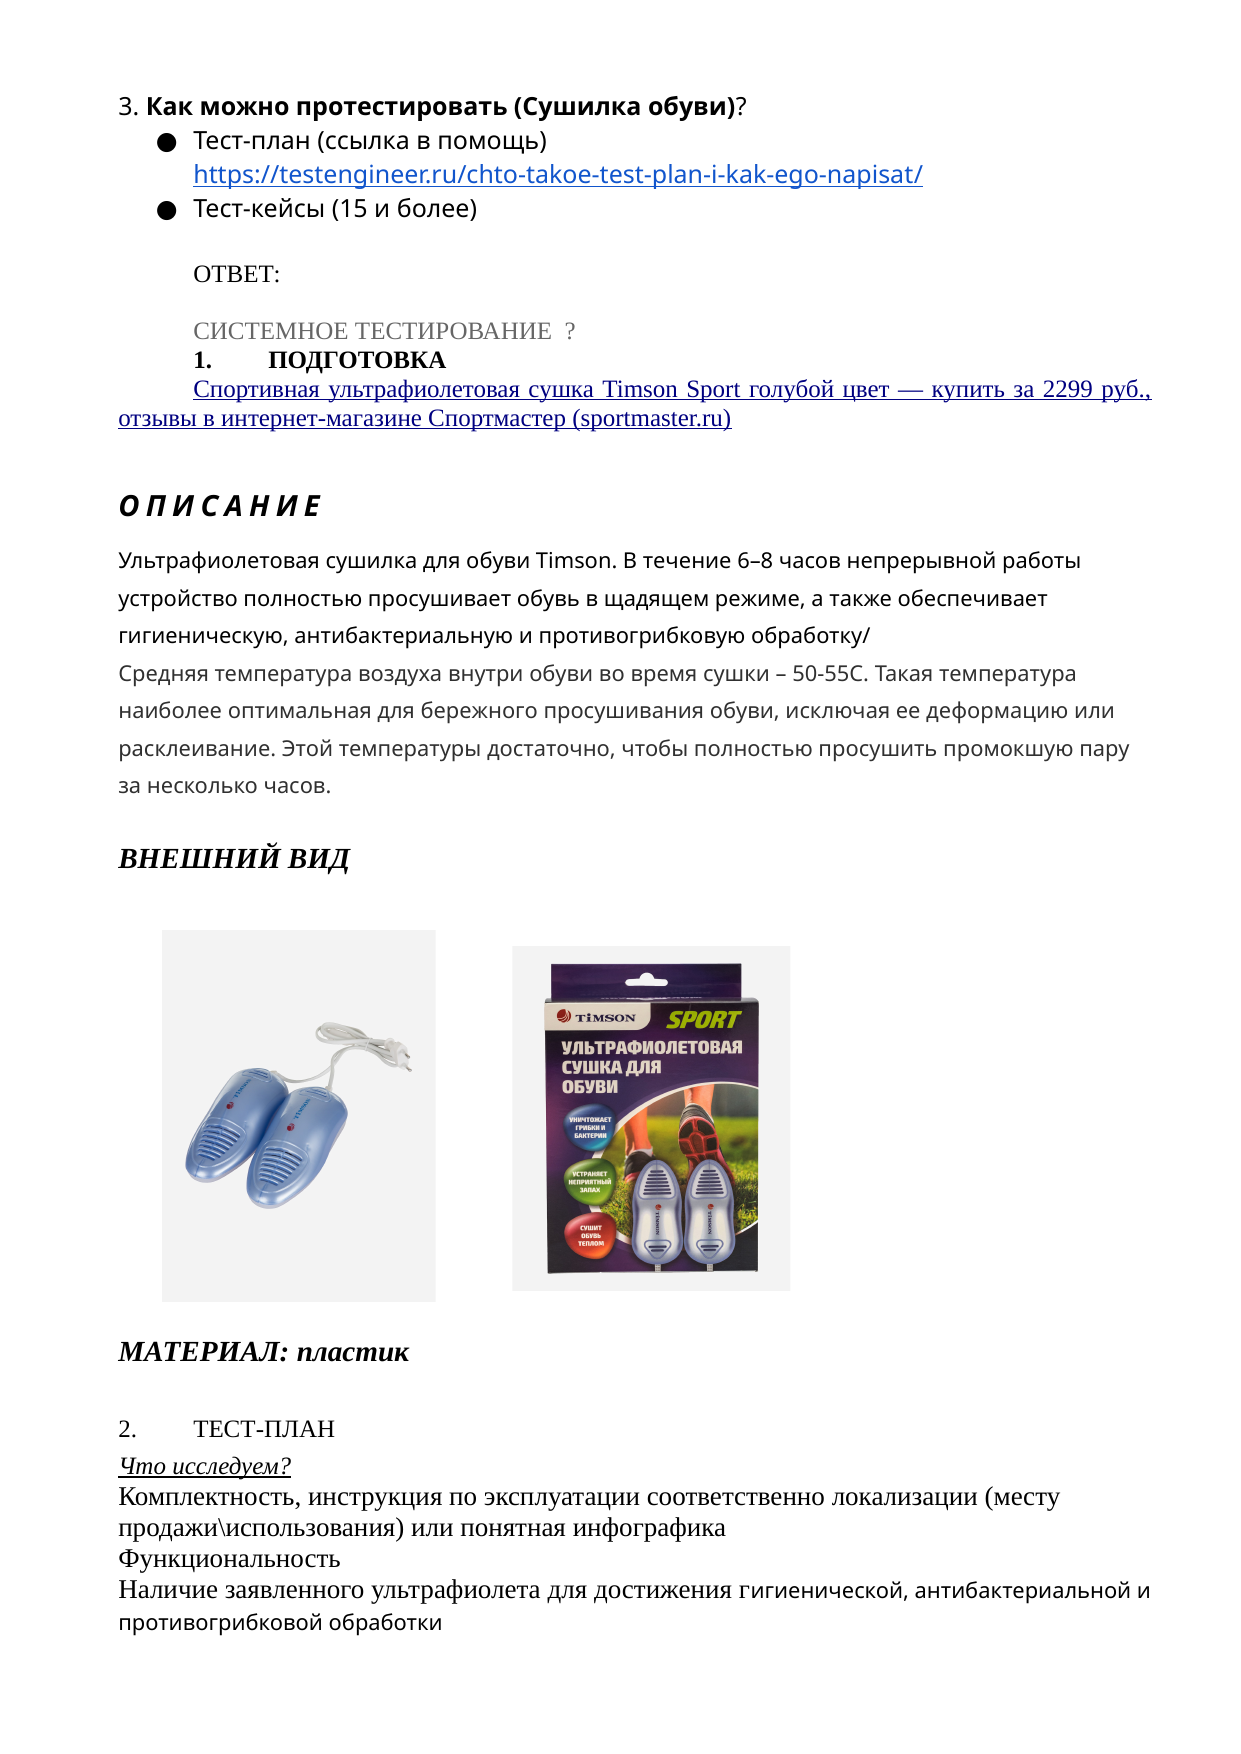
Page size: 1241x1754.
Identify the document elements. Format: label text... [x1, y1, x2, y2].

text ОТВЕТ: [118, 259, 1152, 288]
list Что исследуем? [118, 1443, 1152, 1480]
text Наличие заявленного ультрафиолета для достижения гигиенической, антибактериальной и противогрибковой обработки [118, 1573, 1152, 1637]
text https://testengineer.ru/chto-takoe-test-plan-i-kak-ego-napisat/ [193, 157, 1152, 191]
text 3. Как можно протестировать (Сушилка обуви)? [118, 88, 1152, 123]
list ТЕСТ-ПЛАН [118, 1405, 1152, 1443]
picture [162, 930, 436, 1302]
text СИСТЕМНОЕ ТЕСТИРОВАНИЕ ? [118, 316, 1152, 345]
text Комплектность, инструкция по эксплуатации соответственно локализации (месту продажи\использования) или понятная инфографика [118, 1480, 1152, 1542]
subtitle ОПИСАНИЕ [118, 485, 1152, 525]
list ПОДГОТОВКА [118, 345, 1152, 374]
text Функциональность [118, 1542, 1152, 1573]
text МАТЕРИАЛ: пластик [118, 1330, 1152, 1368]
picture [512, 946, 791, 1291]
text Ультрафиолетовая сушилка для обуви Timson. В течение 6–8 часов непрерывной работы устройство полностью просушивает обувь в щадящем режиме, а также обеспечивает гигиеническую, антибактериальную и противогрибковую обработку/ [118, 537, 1152, 650]
text ВНЕШНИЙ ВИД [118, 837, 1152, 875]
list Тест-план (ссылка в помощь) [156, 123, 1152, 157]
text Спортивная ультрафиолетовая сушка Timson Sport голубой цвет — купить за 2299 руб., отзывы в интернет-магазине Спортмастер (sportmaster.ru) [118, 374, 1152, 431]
text Средняя температура воздуха внутри обуви во время сушки – 50-55С. Такая температура наиболее оптимальная для бережного просушивания обуви, исключая ее деформацию или расклеивание. Этой температуры достаточно, чтобы полностью просушить промокшую пару за несколько часов. [118, 650, 1152, 800]
list Тест-кейсы (15 и более) [156, 191, 1152, 225]
